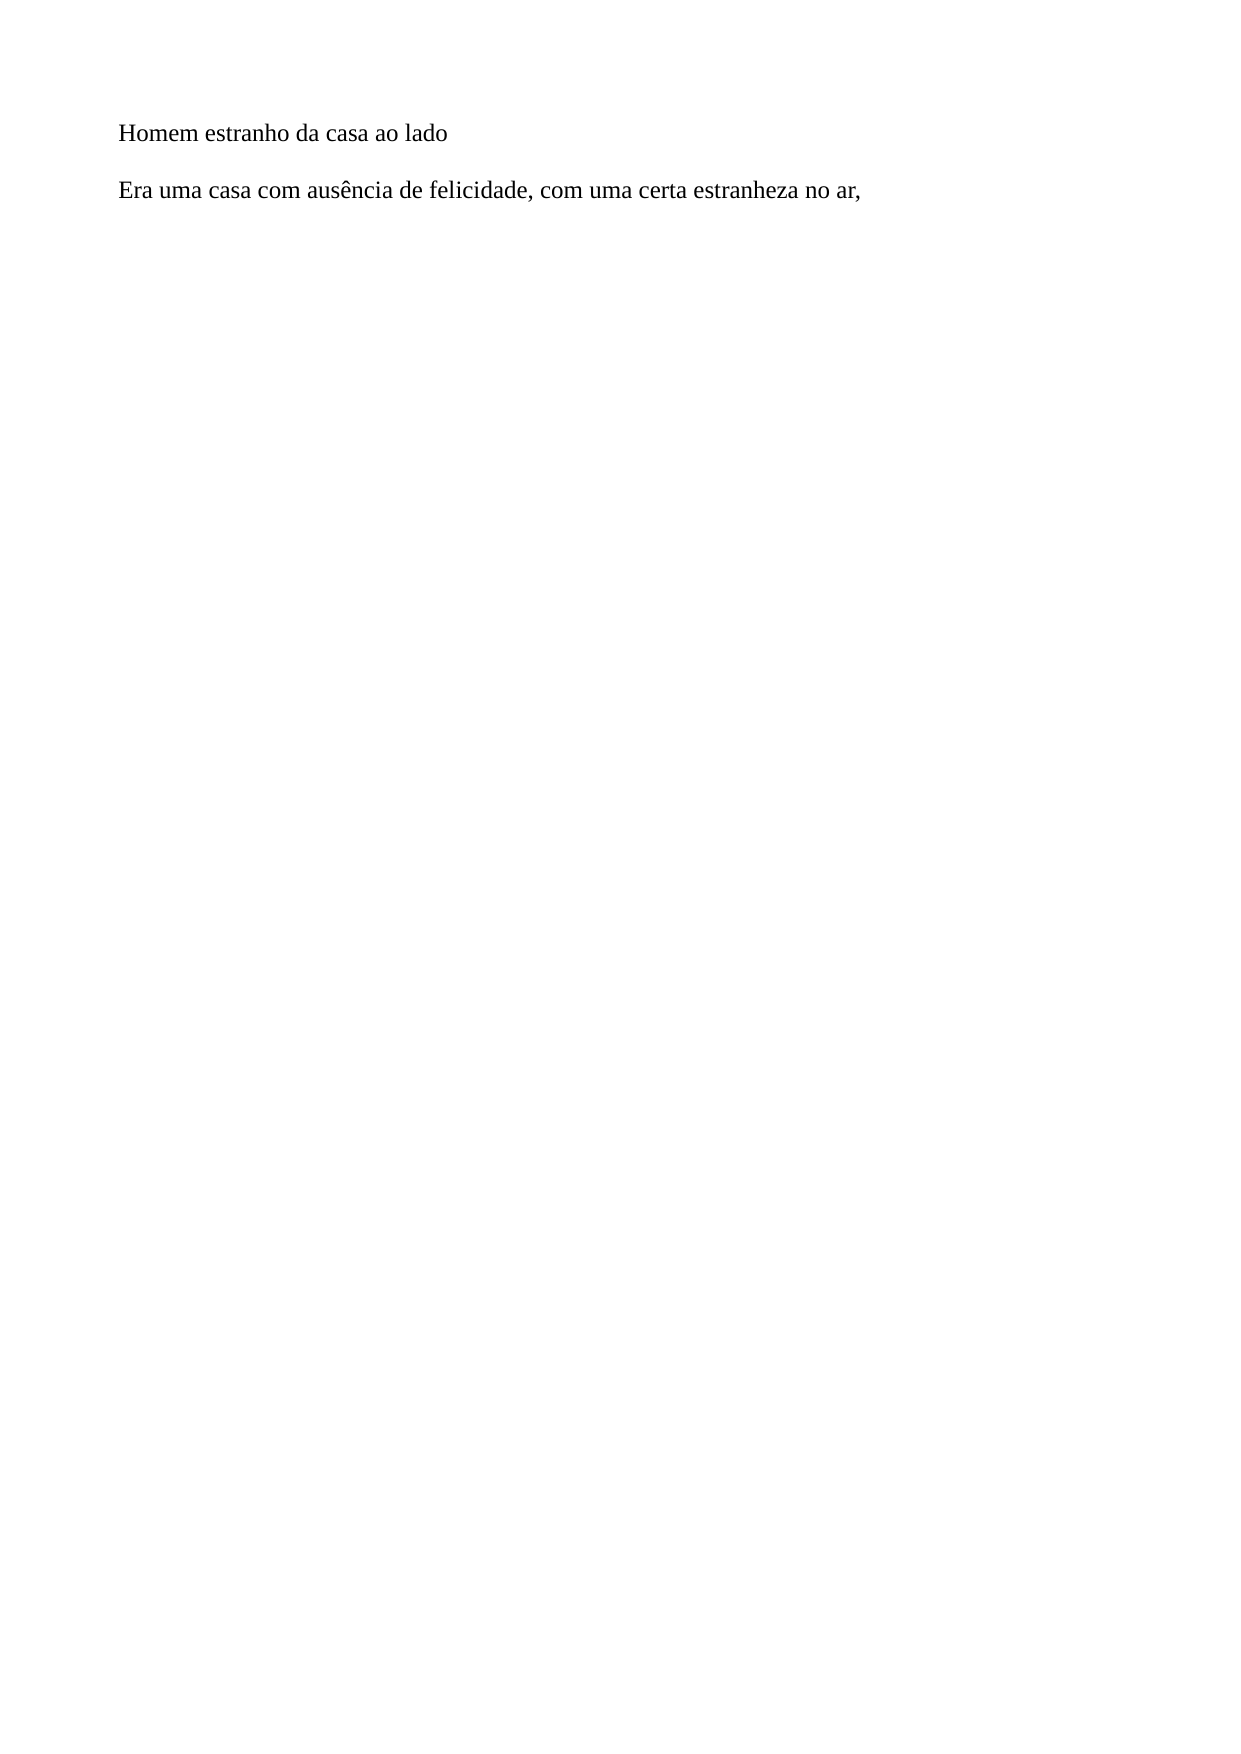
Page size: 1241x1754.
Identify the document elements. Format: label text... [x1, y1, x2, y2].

text Homem estranho da casa ao lado [118, 118, 1122, 147]
text Era uma casa com ausência de felicidade, com uma certa estranheza no ar, [118, 176, 1122, 204]
